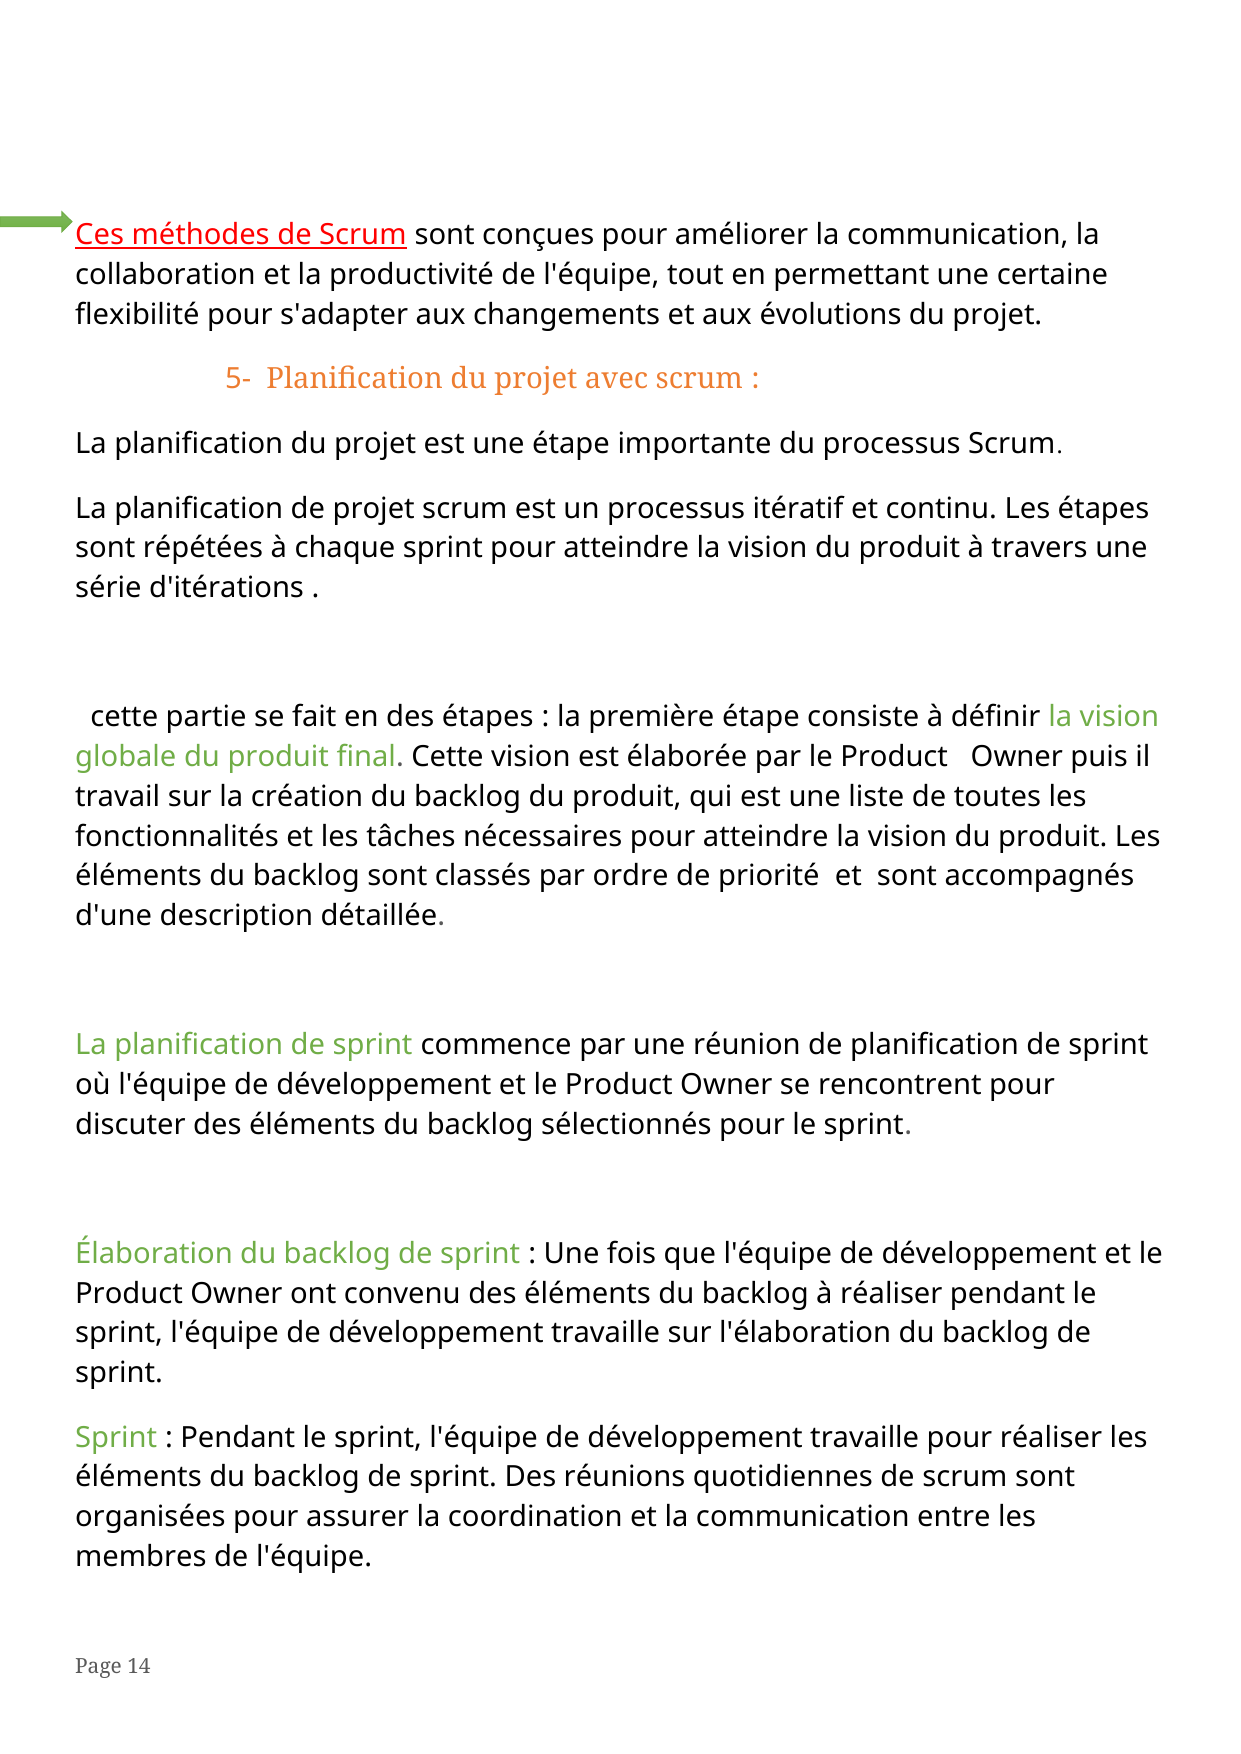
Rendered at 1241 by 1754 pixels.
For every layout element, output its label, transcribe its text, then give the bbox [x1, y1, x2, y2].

text 5- Planification du projet avec scrum : [75, 358, 1165, 397]
text La planification de projet scrum est un processus itératif et continu. Les étapes sont répétées à chaque sprint pour atteindre la vision du produit à travers une série d'itérations . [75, 487, 1165, 606]
text cette partie se fait en des étapes : la première étape consiste à définir la vision globale du produit final. Cette vision est élaborée par le Product Owner puis il travail sur la création du backlog du produit, qui est une liste de toutes les fonctionnalités et les tâches nécessaires pour atteindre la vision du produit. Les éléments du backlog sont classés par ordre de priorité et sont accompagnés d'une description détaillée. [75, 696, 1165, 934]
text Ces méthodes de Scrum sont conçues pour améliorer la communication, la collaboration et la productivité de l'équipe, tout en permettant une certaine flexibilité pour s'adapter aux changements et aux évolutions du projet. [75, 213, 1165, 333]
text Sprint : Pendant le sprint, l'équipe de développement travaille pour réaliser les éléments du backlog de sprint. Des réunions quotidiennes de scrum sont organisées pour assurer la coordination et la communication entre les membres de l'équipe. [75, 1416, 1165, 1575]
text La planification du projet est une étape importante du processus Scrum. [75, 422, 1165, 462]
text La planification de sprint commence par une réunion de planification de sprint où l'équipe de développement et le Product Owner se rencontrent pour discuter des éléments du backlog sélectionnés pour le sprint. [75, 1023, 1165, 1143]
text Élaboration du backlog de sprint : Une fois que l'équipe de développement et le Product Owner ont convenu des éléments du backlog à réaliser pendant le sprint, l'équipe de développement travaille sur l'élaboration du backlog de sprint. [75, 1232, 1165, 1391]
